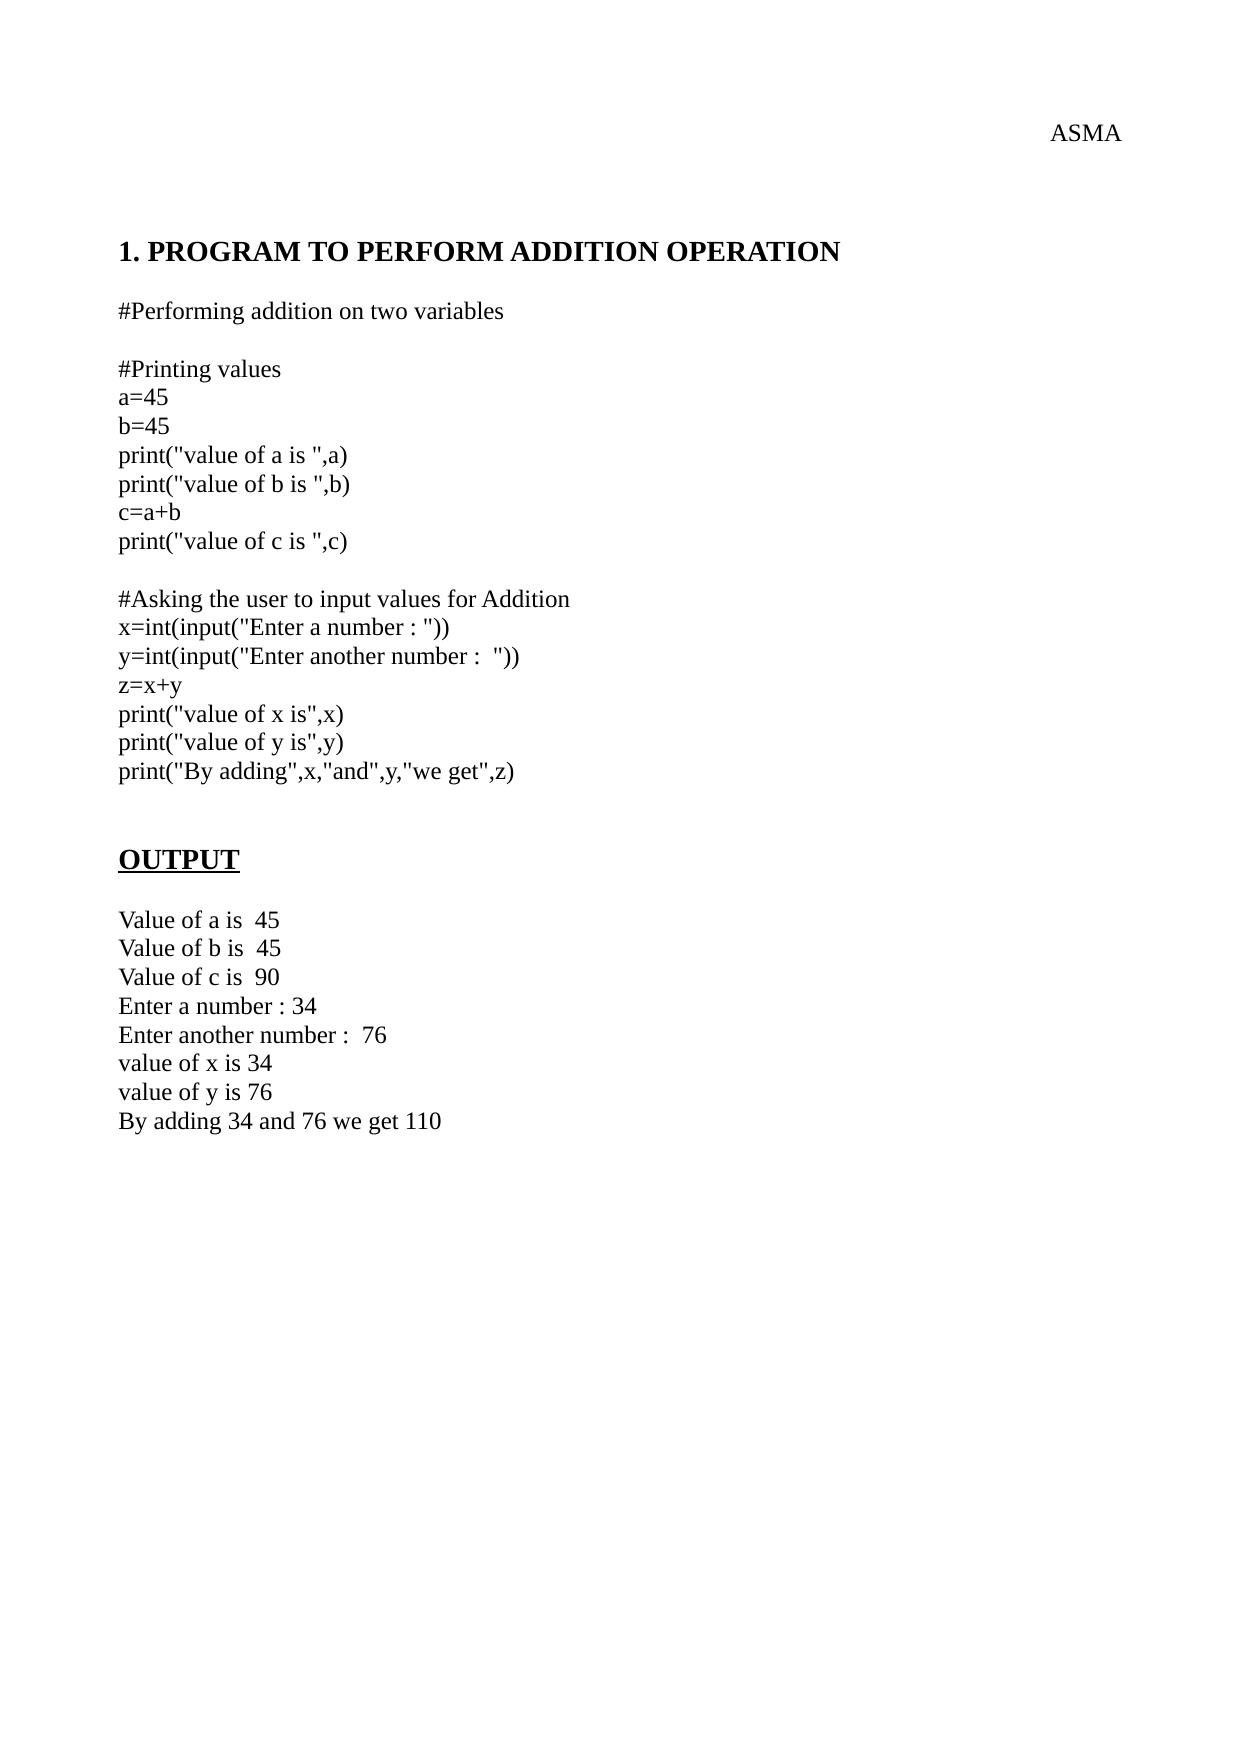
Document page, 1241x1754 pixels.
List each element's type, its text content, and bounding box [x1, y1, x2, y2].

text value of x is 34 [118, 1048, 1122, 1077]
text print("value of b is ",b) [118, 469, 1122, 497]
text Value of c is 90 [118, 962, 1122, 991]
text #Asking the user to input values for Addition [118, 584, 1122, 612]
text Value of b is 45 [118, 933, 1122, 962]
text By adding 34 and 76 we get 110 [118, 1106, 1122, 1135]
text #Performing addition on two variables [118, 296, 1122, 325]
text print("value of y is",y) [118, 727, 1122, 756]
text print("By adding",x,"and",y,"we get",z) [118, 756, 1122, 785]
text Enter a number : 34 [118, 991, 1122, 1020]
text print("value of x is",x) [118, 699, 1122, 727]
text y=int(input("Enter another number : ")) [118, 641, 1122, 670]
text z=x+y [118, 670, 1122, 699]
text 1. PROGRAM TO PERFORM ADDITION OPERATION [118, 234, 1122, 267]
text print("value of c is ",c) [118, 526, 1122, 555]
text print("value of a is ",a) [118, 440, 1122, 469]
text a=45 [118, 382, 1122, 411]
text OUTPUT [118, 842, 1122, 876]
text #Printing values [118, 354, 1122, 382]
text x=int(input("Enter a number : ")) [118, 612, 1122, 641]
text value of y is 76 [118, 1077, 1122, 1106]
text c=a+b [118, 497, 1122, 526]
text Value of a is 45 [118, 905, 1122, 933]
text Enter another number : 76 [118, 1020, 1122, 1048]
text b=45 [118, 411, 1122, 440]
